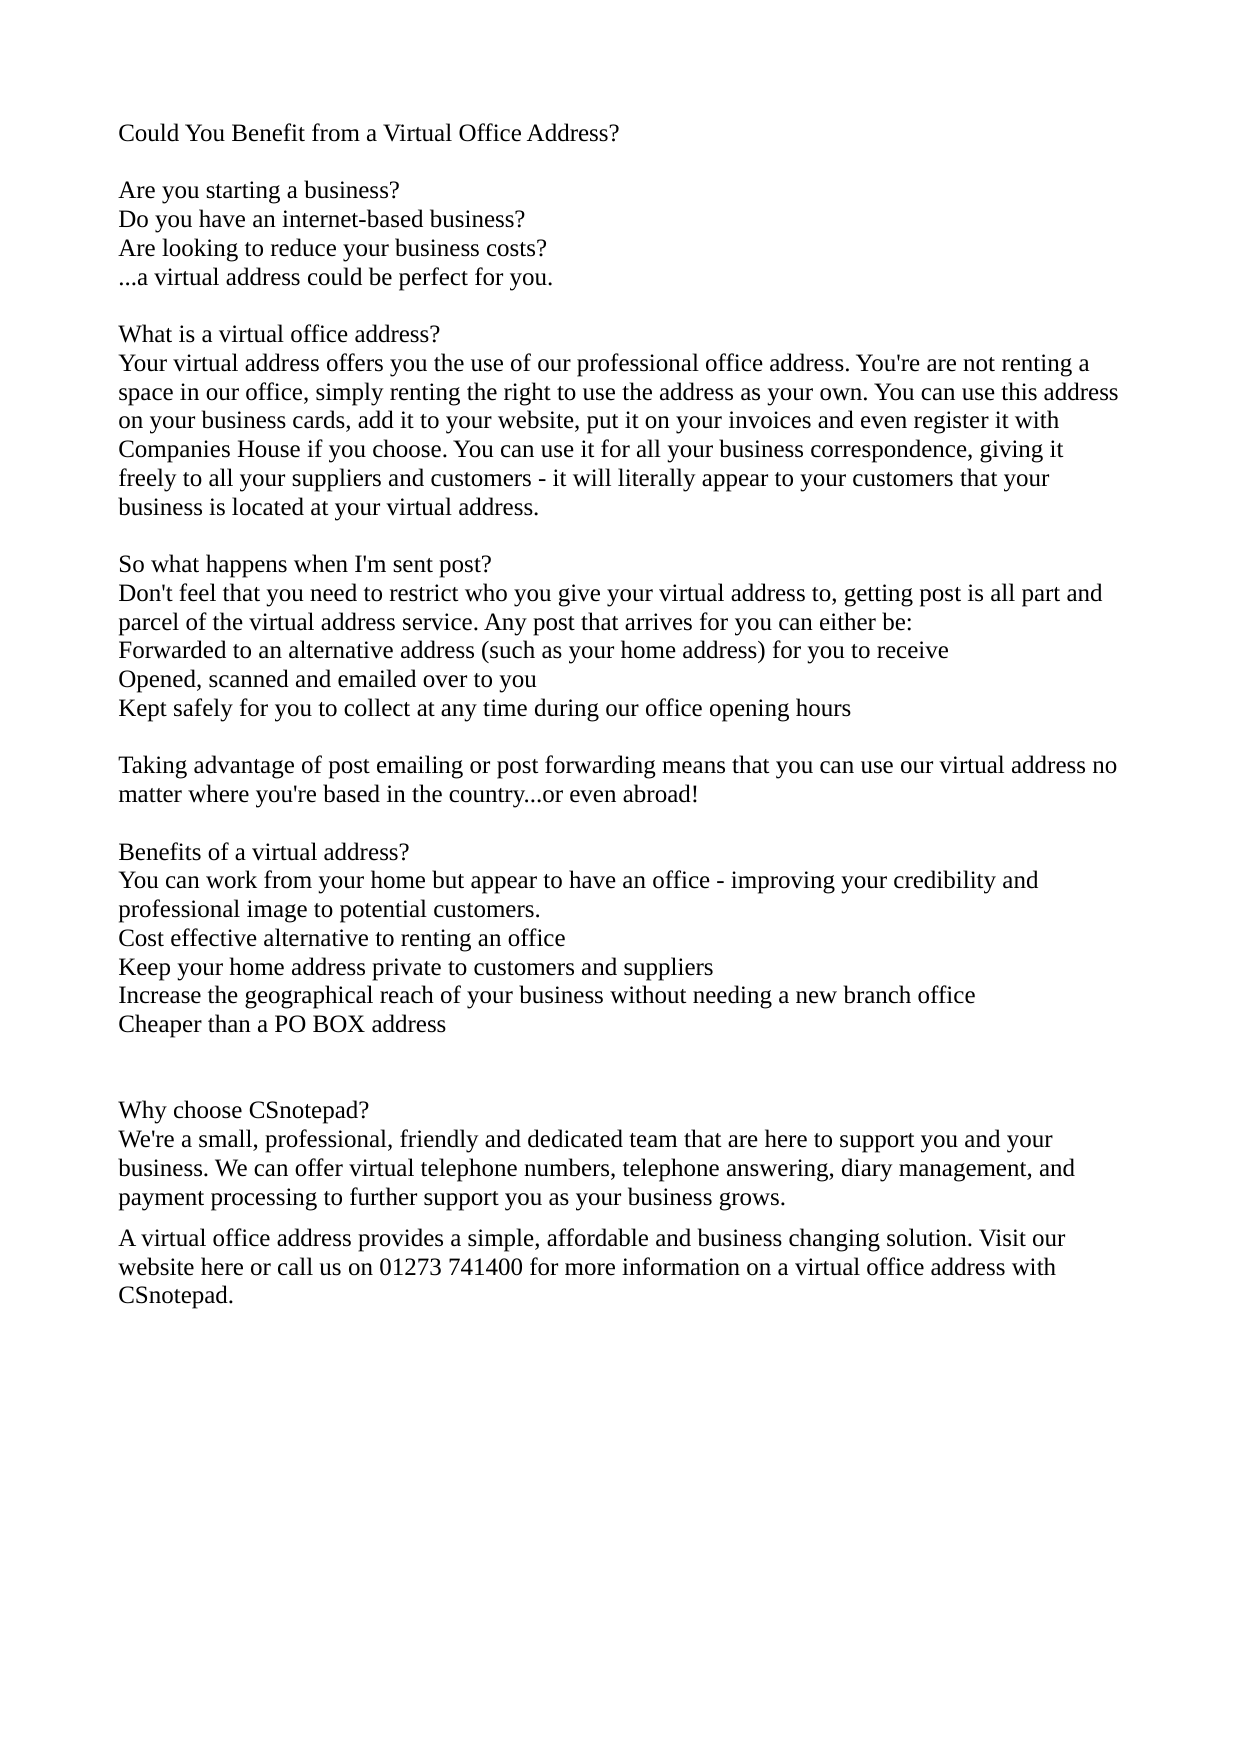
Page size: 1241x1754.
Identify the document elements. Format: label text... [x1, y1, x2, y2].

text Don't feel that you need to restrict who you give your virtual address to, getting post is all part and parcel of the virtual address service. Any post that arrives for you can either be: [118, 578, 1122, 636]
text Why choose CSnotepad? We're a small, professional, friendly and dedicated team that are here to support you and your business. We can offer virtual telephone numbers, telephone answering, diary management, and payment processing to further support you as your business grows. [118, 1096, 1122, 1211]
text Increase the geographical reach of your business without needing a new branch office [118, 981, 1122, 1009]
text What is a virtual office address? [118, 319, 1122, 348]
text ...a virtual address could be perfect for you. [118, 262, 1122, 291]
text Your virtual address offers you the use of our professional office address. You're are not renting a space in our office, simply renting the right to use the address as your own. You can use this address on your business cards, add it to your website, put it on your invoices and even register it with Companies House if you choose. You can use it for all your business correspondence, giving it freely to all your suppliers and customers - it will literally appear to your customers that your business is located at your virtual address. [118, 348, 1122, 521]
text Are you starting a business? [118, 176, 1122, 204]
text Are looking to reduce your business costs? [118, 233, 1122, 262]
text Opened, scanned and emailed over to you [118, 664, 1122, 693]
text Cheaper than a PO BOX address [118, 1009, 1122, 1038]
text Do you have an internet-based business? [118, 204, 1122, 233]
text Could You Benefit from a Virtual Office Address? [118, 118, 1122, 147]
text A virtual office address provides a simple, affordable and business changing solution. Visit our website here or call us on 01273 741400 for more information on a virtual office address with CSnotepad. [118, 1223, 1122, 1309]
text You can work from your home but appear to have an office - improving your credibility and professional image to potential customers. [118, 866, 1122, 923]
text Forwarded to an alternative address (such as your home address) for you to receive [118, 636, 1122, 664]
text Benefits of a virtual address? [118, 837, 1122, 866]
text Keep your home address private to customers and suppliers [118, 952, 1122, 981]
text Taking advantage of post emailing or post forwarding means that you can use our virtual address no matter where you're based in the country...or even abroad! [118, 751, 1122, 808]
text So what happens when I'm sent post? [118, 549, 1122, 578]
text Kept safely for you to collect at any time during our office opening hours [118, 693, 1122, 722]
text Cost effective alternative to renting an office [118, 923, 1122, 952]
